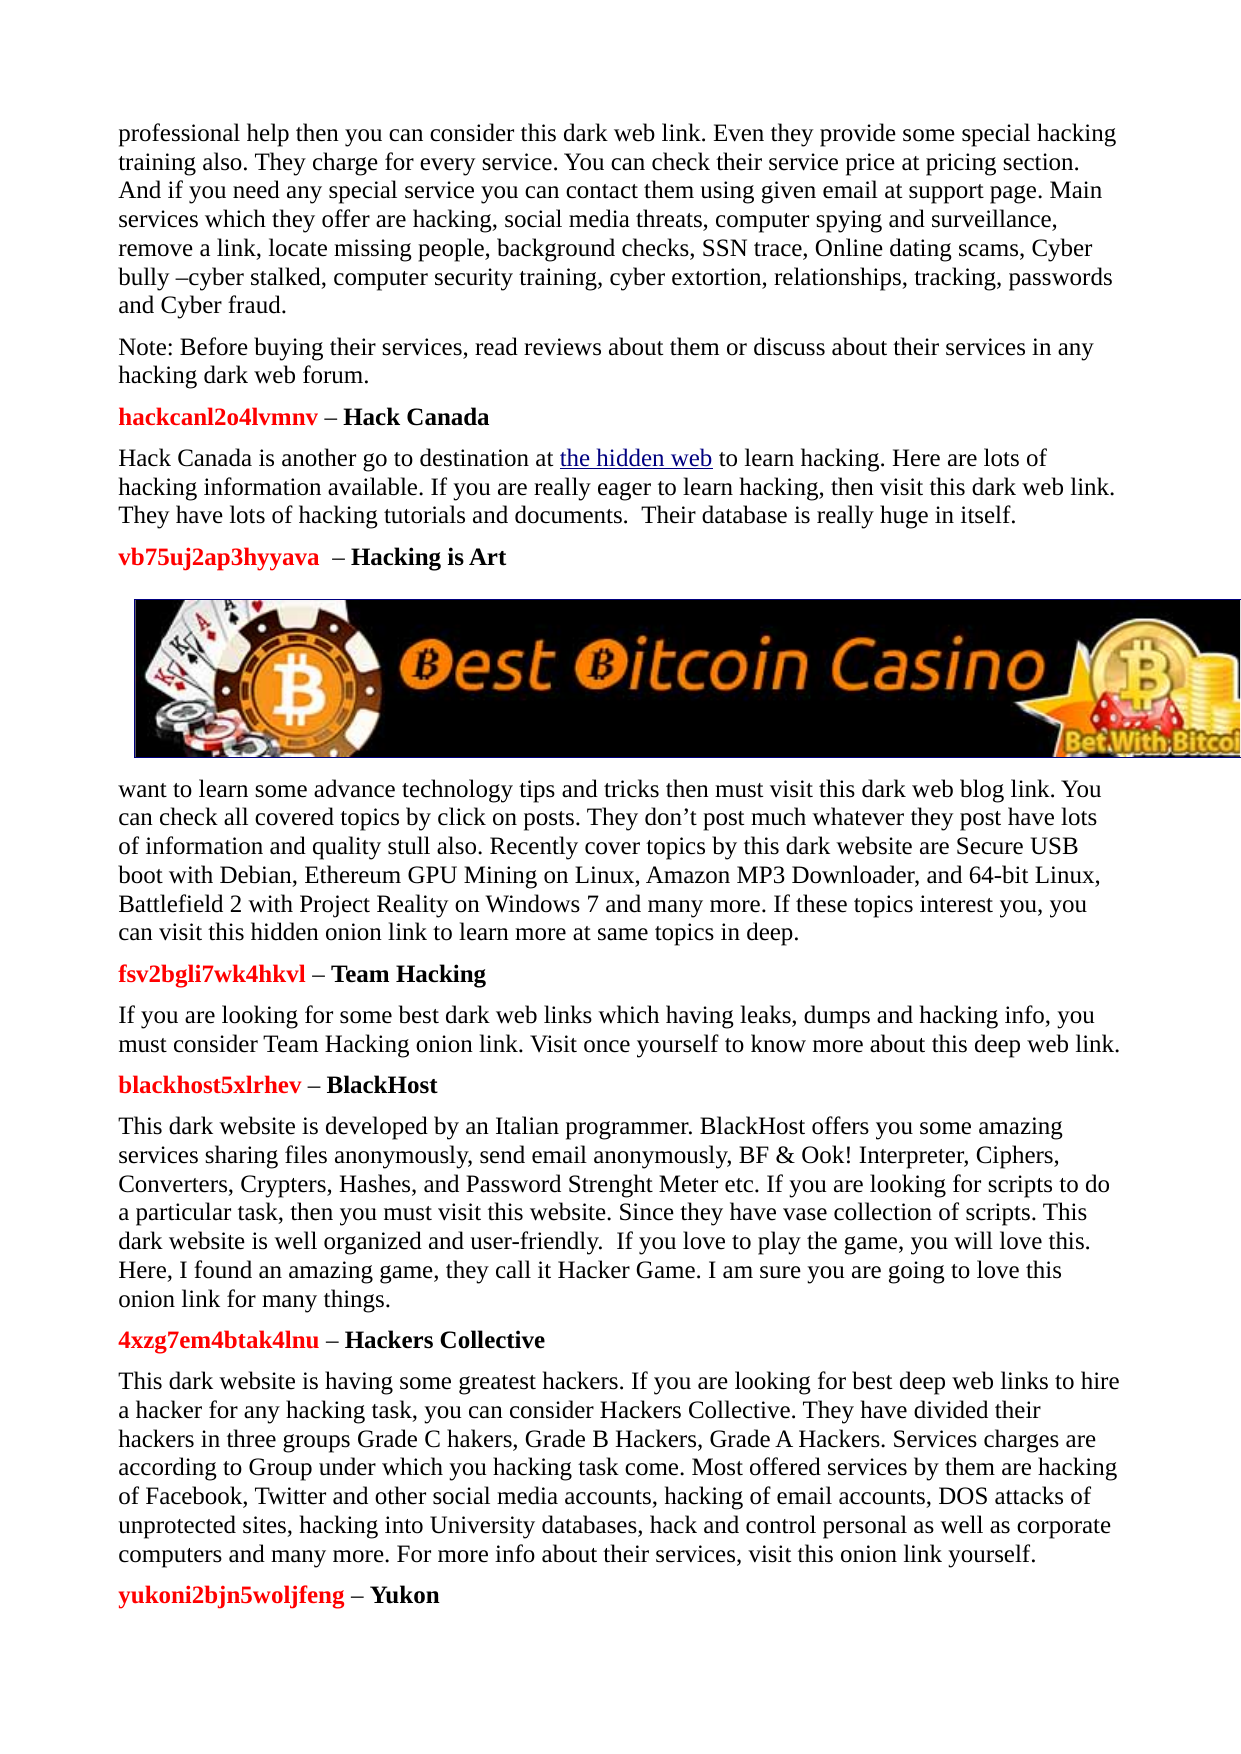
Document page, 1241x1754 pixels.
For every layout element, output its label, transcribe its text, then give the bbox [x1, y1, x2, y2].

text blackhost5xlrhev – BlackHost [118, 1070, 1122, 1099]
text yukoni2bjn5woljfeng – Yukon [118, 1580, 1122, 1609]
picture [135, 600, 1241, 757]
text professional help then you can consider this dark web link. Even they provide some special hacking training also. They charge for every service. You can check their service price at pricing section. And if you need any special service you can contact them using given email at support page. Main services which they offer are hacking, social media threats, computer spying and surveillance, remove a link, locate missing people, background checks, SSN trace, Online dating scams, Cyber bully –cyber stalked, computer security training, cyber extortion, relationships, tracking, passwords and Cyber fraud. [118, 118, 1122, 319]
text fsv2bgli7wk4hkvl – Team Hacking [118, 959, 1122, 987]
text want to learn some advance technology tips and tricks then must visit this dark web blog link. You can check all covered topics by click on posts. They don’t post much whatever they post have lots of information and quality stull also. Recently cover topics by this dark website are Secure USB boot with Debian, Ethereum GPU Mining on Linux, Amazon MP3 Downloader, and 64-bit Linux, Battlefield 2 with Project Reality on Windows 7 and many more. If these topics interest you, you can visit this hidden onion link to learn more at same topics in deep. [118, 774, 1122, 946]
text This dark website is developed by an Italian programmer. BlackHost offers you some amazing services sharing files anonymously, send email anonymously, BF & Ook! Interpreter, Ciphers, Converters, Crypters, Hashes, and Password Strenght Meter etc. If you are looking for scripts to do a particular task, then you must visit this website. Since they have vase collection of scripts. This dark website is well organized and user-friendly. If you love to play the game, you will love this. Here, I found an amazing game, they call it Hacker Game. I am sure you are going to love this onion link for many things. [118, 1111, 1122, 1312]
text vb75uj2ap3hyyava – Hacking is Art [118, 542, 1122, 571]
text Note: Before buying their services, read reviews about them or discuss about their services in any hacking dark web forum. [118, 332, 1122, 389]
text hackcanl2o4lvmnv – Hack Canada [118, 402, 1122, 431]
text 4xzg7em4btak4lnu – Hackers Collective [118, 1325, 1122, 1354]
text If you are looking for some best dark web links which having leaks, dumps and hacking info, you must consider Team Hacking onion link. Visit once yourself to know more about this deep web link. [118, 1000, 1122, 1057]
text Hack Canada is another go to destination at the hidden web to learn hacking. Here are lots of hacking information available. If you are really eager to learn hacking, then visit this dark web link. They have lots of hacking tutorials and documents. Their database is really huge in itself. [118, 443, 1122, 529]
text This dark website is having some greatest hackers. If you are looking for best deep web links to hire a hacker for any hacking task, you can consider Hackers Collective. They have divided their hackers in three groups Grade C hakers, Grade B Hackers, Grade A Hackers. Services charges are according to Group under which you hacking task come. Most offered services by them are hacking of Facebook, Twitter and other social media accounts, hacking of email accounts, DOS attacks of unprotected sites, hacking into University databases, hack and control personal as well as corporate computers and many more. For more info about their services, visit this onion link yourself. [118, 1366, 1122, 1567]
